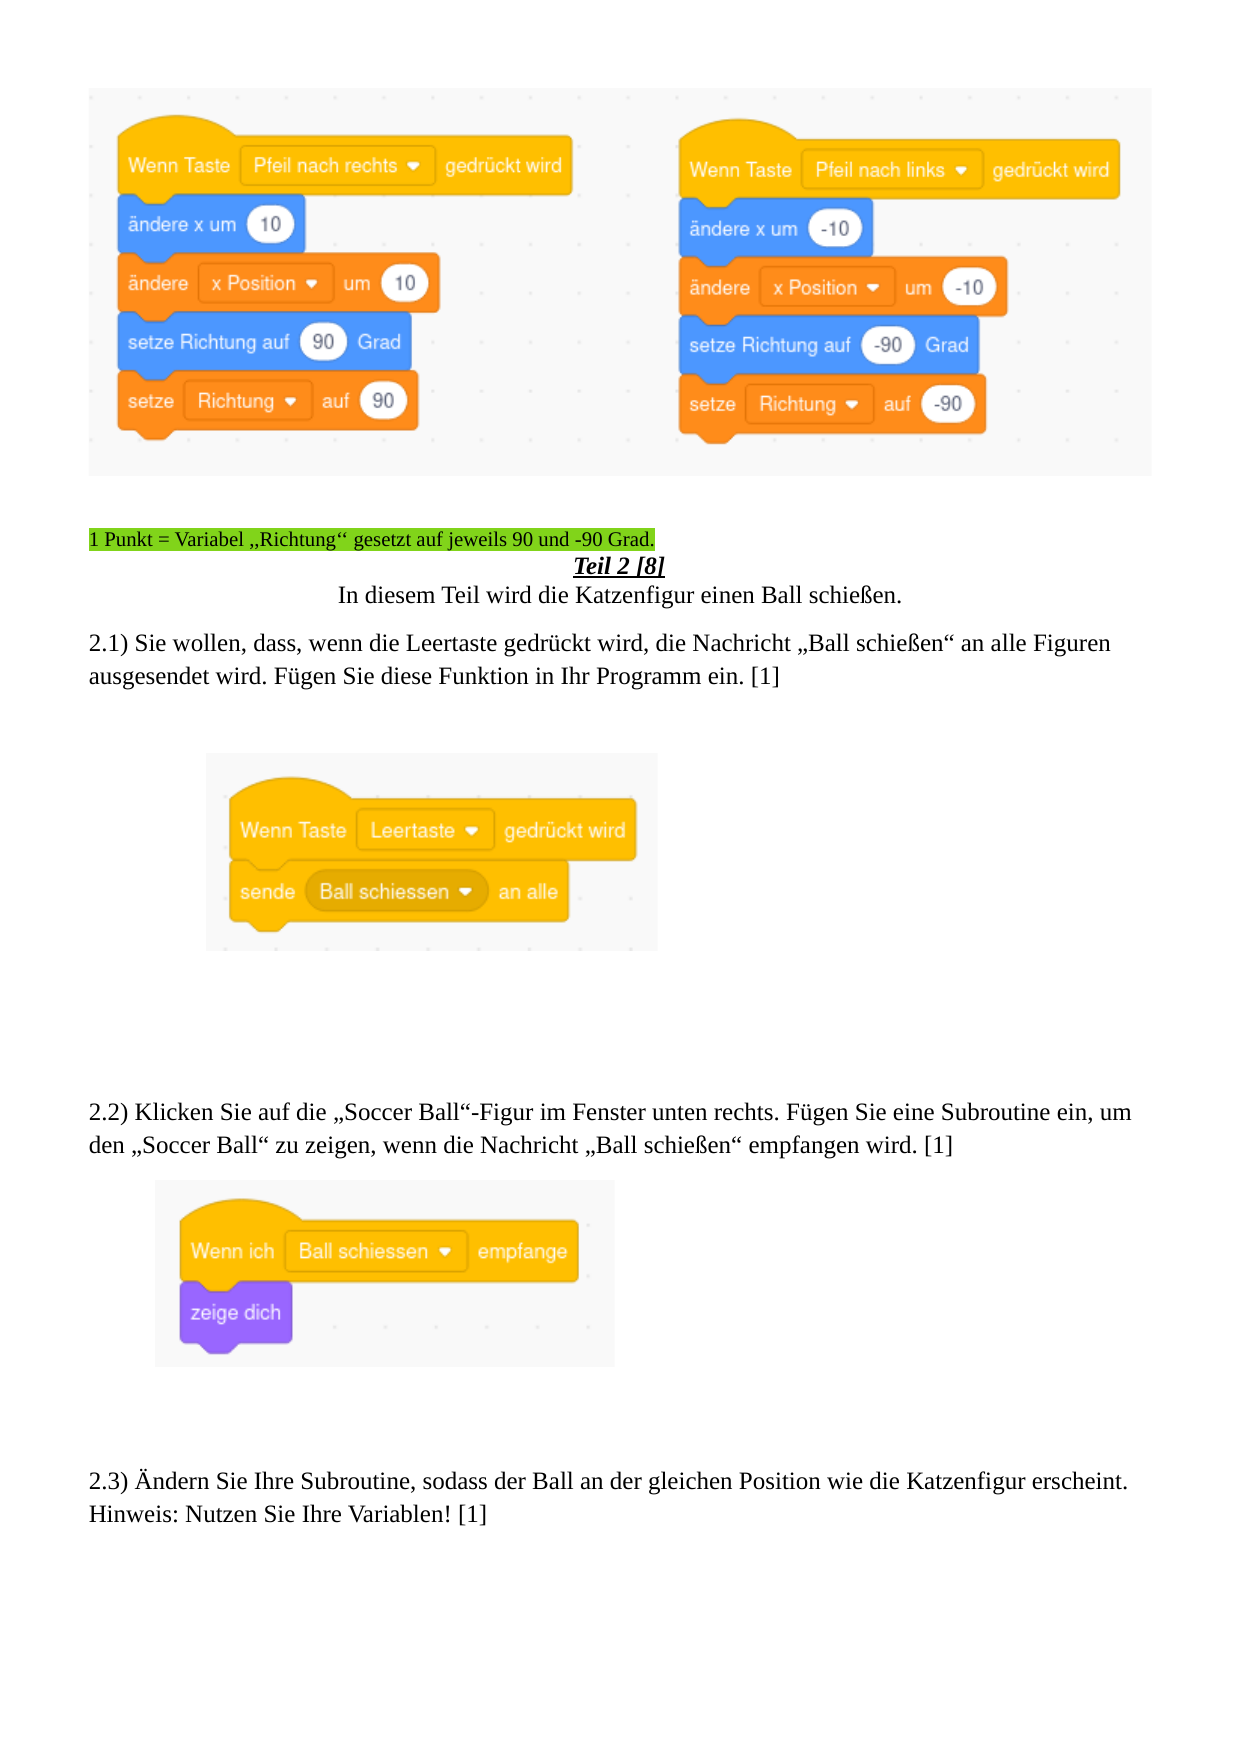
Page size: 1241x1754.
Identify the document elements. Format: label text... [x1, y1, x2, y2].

picture [155, 1180, 615, 1367]
picture [88, 88, 1152, 476]
text 2.2) Klicken Sie auf die „Soccer Ball“-Figur im Fenster unten rechts. Fügen Sie eine Subroutine ein, um den „Soccer Ball“ zu zeigen, wenn die Nachricht „Ball schießen“ empfangen wird. [1] [88, 1097, 1152, 1159]
text In diesem Teil wird die Katzenfigur einen Ball schießen. [88, 580, 1152, 609]
text Teil 2 [8] [88, 551, 1152, 580]
text 1 Punkt = Variabel ,,Richtung‘‘ gesetzt auf jeweils 90 und -90 Grad. [88, 527, 1152, 551]
text 2.1) Sie wollen, dass, wenn die Leertaste gedrückt wird, die Nachricht „Ball schießen“ an alle Figuren ausgesendet wird. Fügen Sie diese Funktion in Ihr Programm ein. [1] [88, 628, 1152, 689]
picture [206, 753, 658, 951]
text 2.3) Ändern Sie Ihre Subroutine, sodass der Ball an der gleichen Position wie die Katzenfigur erscheint. Hinweis: Nutzen Sie Ihre Variablen! [1] [88, 1466, 1152, 1528]
